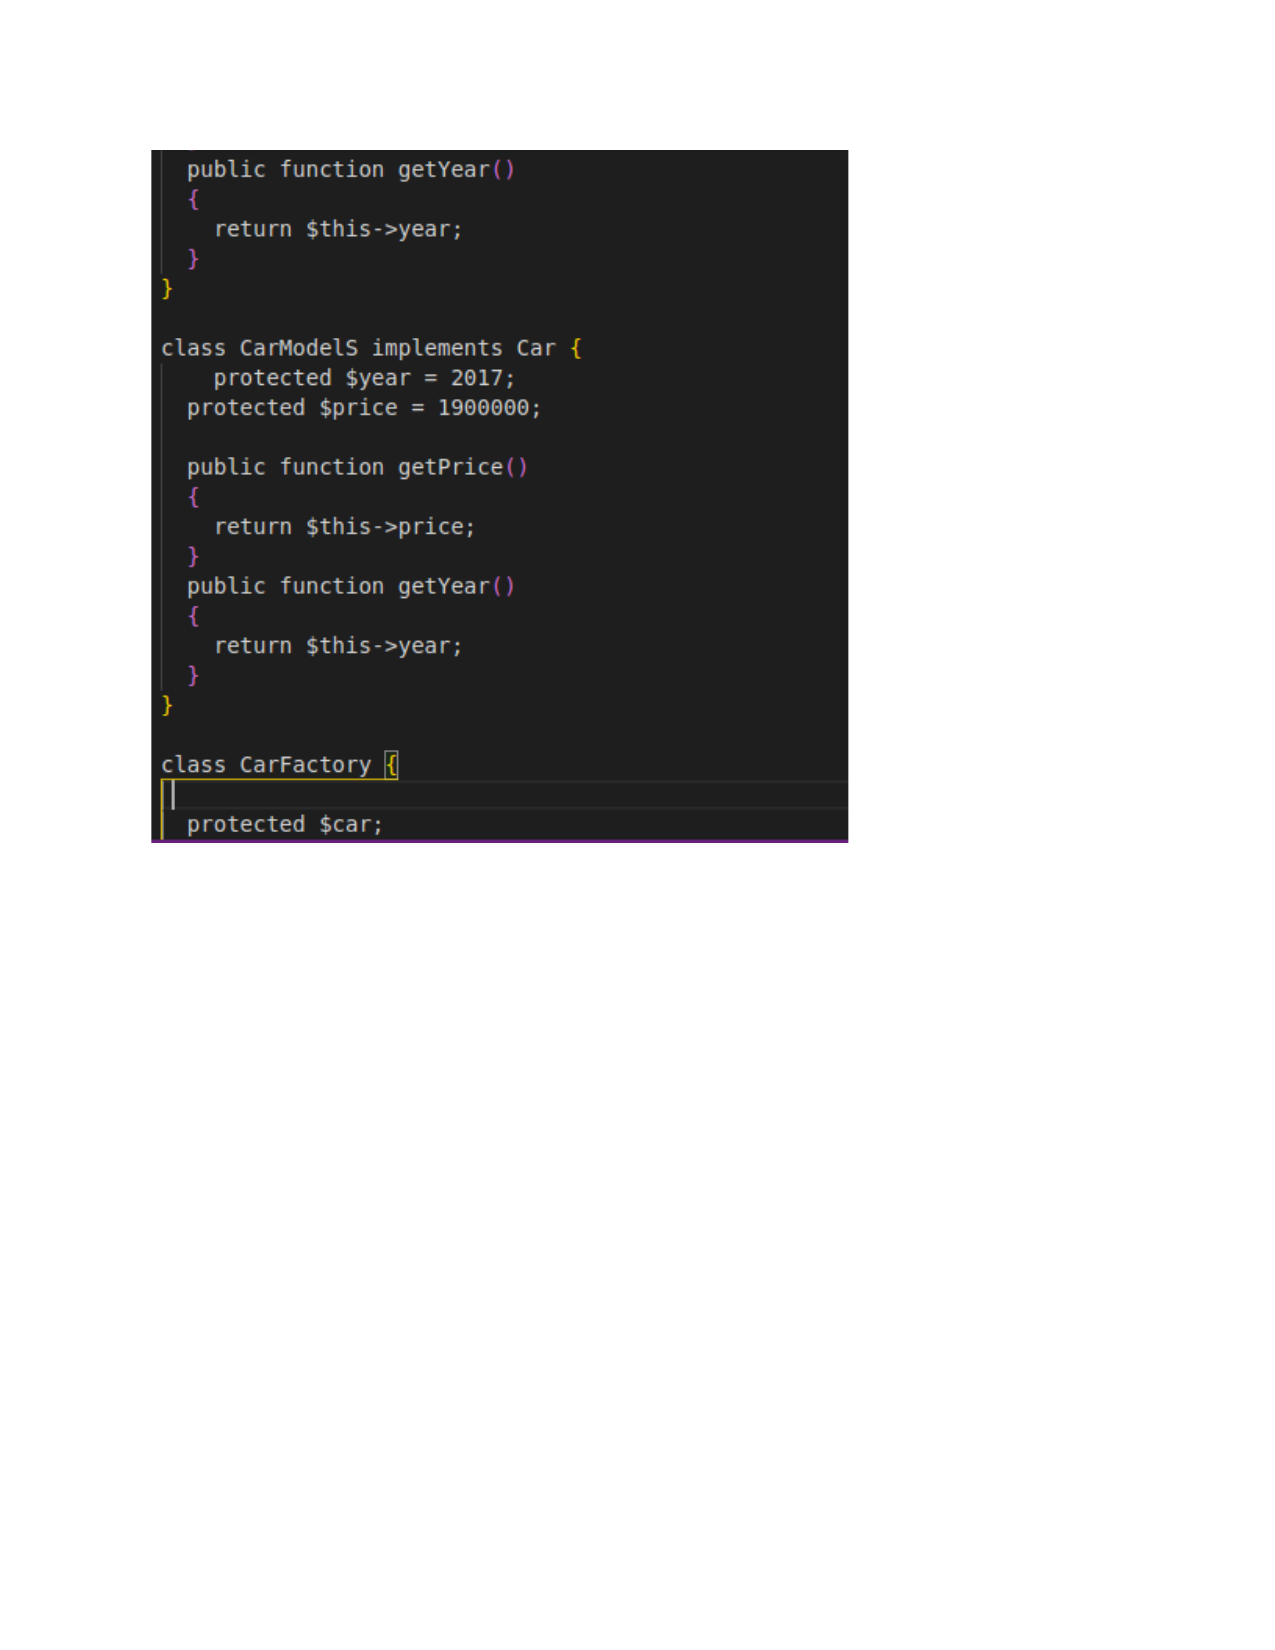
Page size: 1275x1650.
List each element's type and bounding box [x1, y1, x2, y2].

picture [150, 150, 849, 843]
